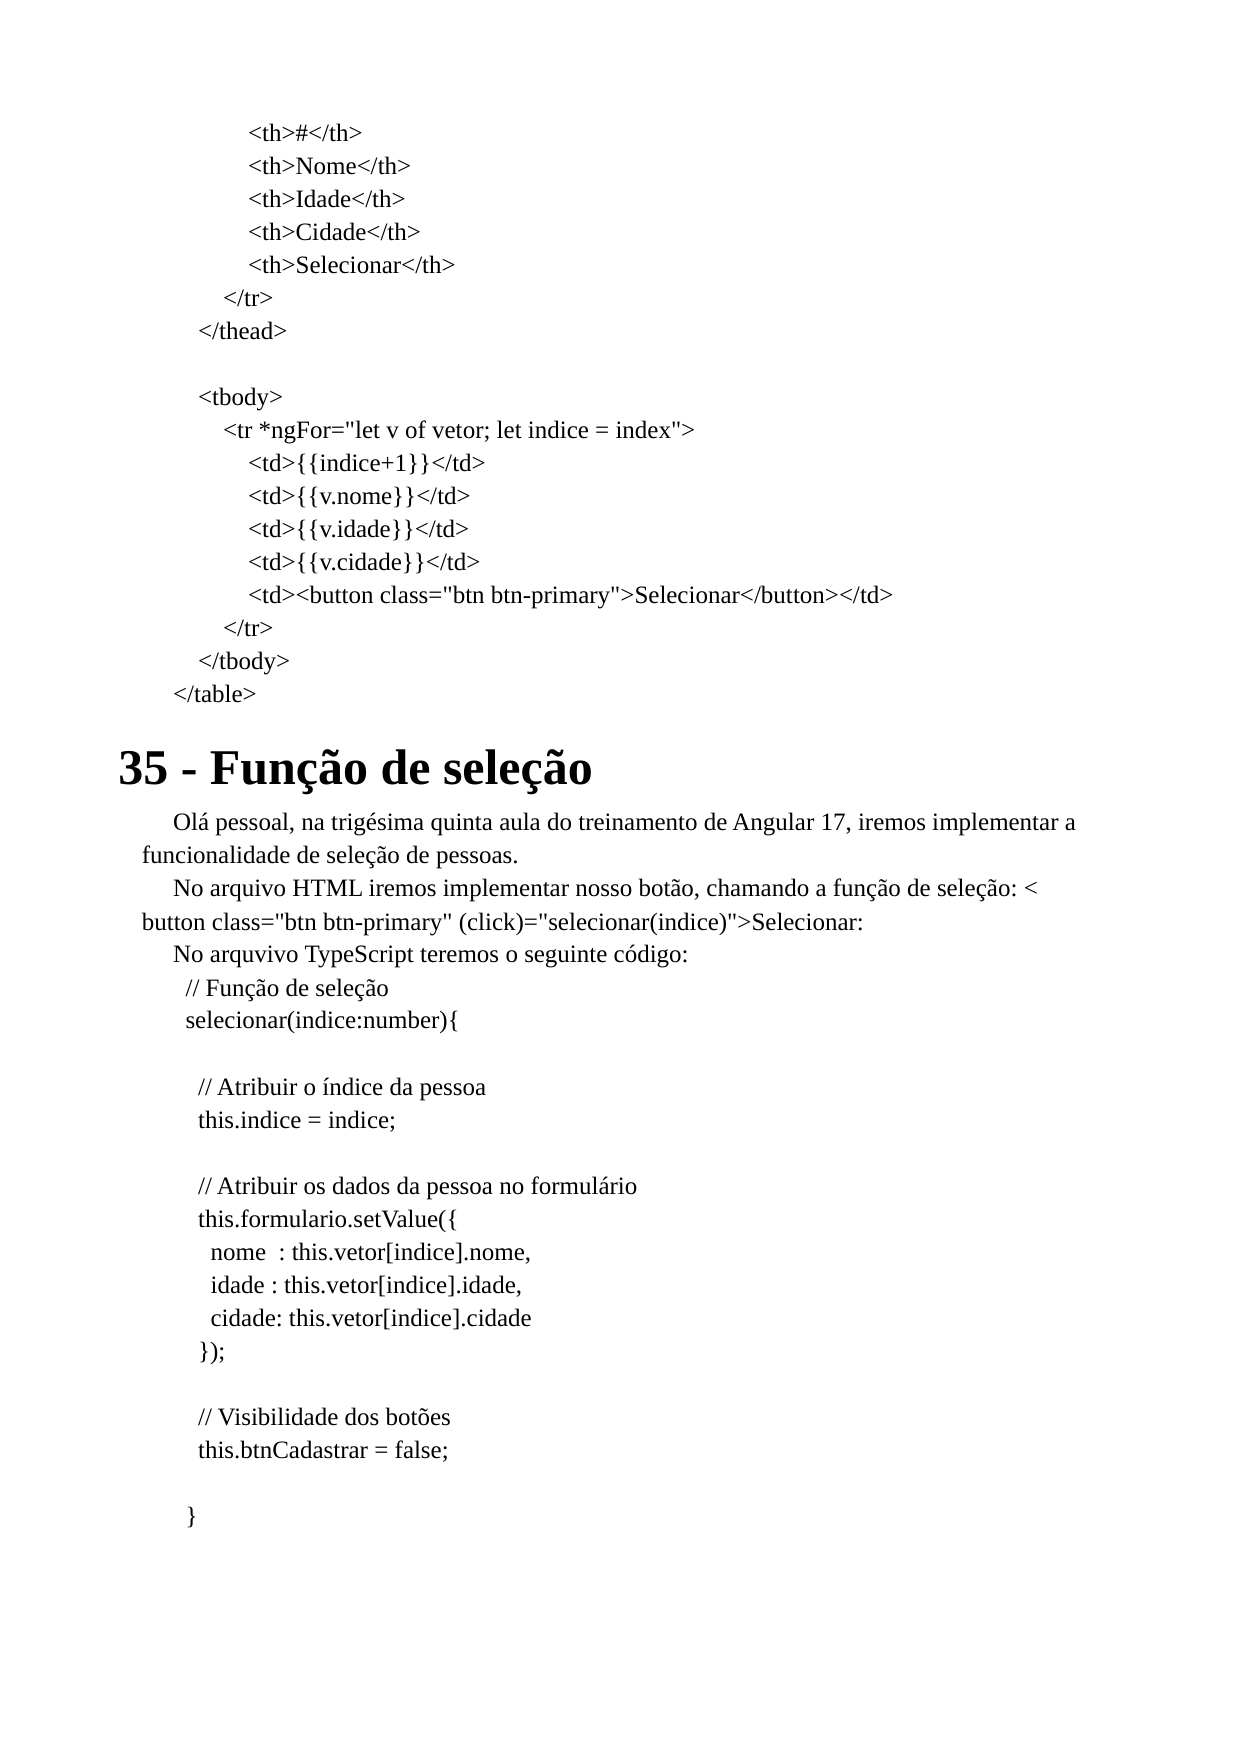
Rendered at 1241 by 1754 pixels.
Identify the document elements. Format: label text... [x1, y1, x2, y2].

text <th>Idade</th> [142, 184, 1099, 213]
text </tr> [142, 283, 1099, 312]
text } [142, 1501, 1099, 1530]
text selecionar(indice:number){ [142, 1006, 1099, 1034]
text // Função de seleção [142, 973, 1099, 1001]
text <td>{{v.nome}}</td> [142, 481, 1099, 510]
text <tr *ngFor="let v of vetor; let indice = index"> [142, 415, 1099, 444]
text </thead> [142, 316, 1099, 345]
text No arquivo HTML iremos implementar nosso botão, chamando a função de seleção: < button class="btn btn-primary" (click)="selecionar(indice)">Selecionar: [142, 873, 1099, 935]
text </tr> [142, 613, 1099, 642]
text </table> [142, 679, 1099, 708]
text // Atribuir o índice da pessoa [142, 1072, 1099, 1100]
text <tbody> [142, 382, 1099, 411]
text <td><button class="btn btn-primary">Selecionar</button></td> [142, 580, 1099, 609]
text <th>Cidade</th> [142, 217, 1099, 246]
text Olá pessoal, na trigésima quinta aula do treinamento de Angular 17, iremos implementar a funcionalidade de seleção de pessoas. [142, 807, 1099, 869]
text <td>{{v.cidade}}</td> [142, 547, 1099, 576]
subtitle 35 - Função de seleção [118, 737, 1122, 795]
text </tbody> [142, 646, 1099, 675]
text // Visibilidade dos botões [142, 1402, 1099, 1431]
text // Atribuir os dados da pessoa no formulário [142, 1171, 1099, 1199]
text nome : this.vetor[indice].nome, [142, 1237, 1099, 1266]
text this.formulario.setValue({ [142, 1204, 1099, 1232]
text cidade: this.vetor[indice].cidade [142, 1303, 1099, 1332]
text <th>#</th> [142, 118, 1099, 147]
text <th>Selecionar</th> [142, 250, 1099, 279]
text this.indice = indice; [142, 1105, 1099, 1133]
text No arquvivo TypeScript teremos o seguinte código: [142, 939, 1099, 968]
text <th>Nome</th> [142, 151, 1099, 180]
text }); [142, 1336, 1099, 1364]
text this.btnCadastrar = false; [142, 1435, 1099, 1464]
text <td>{{v.idade}}</td> [142, 514, 1099, 543]
text idade : this.vetor[indice].idade, [142, 1270, 1099, 1298]
text <td>{{indice+1}}</td> [142, 448, 1099, 477]
